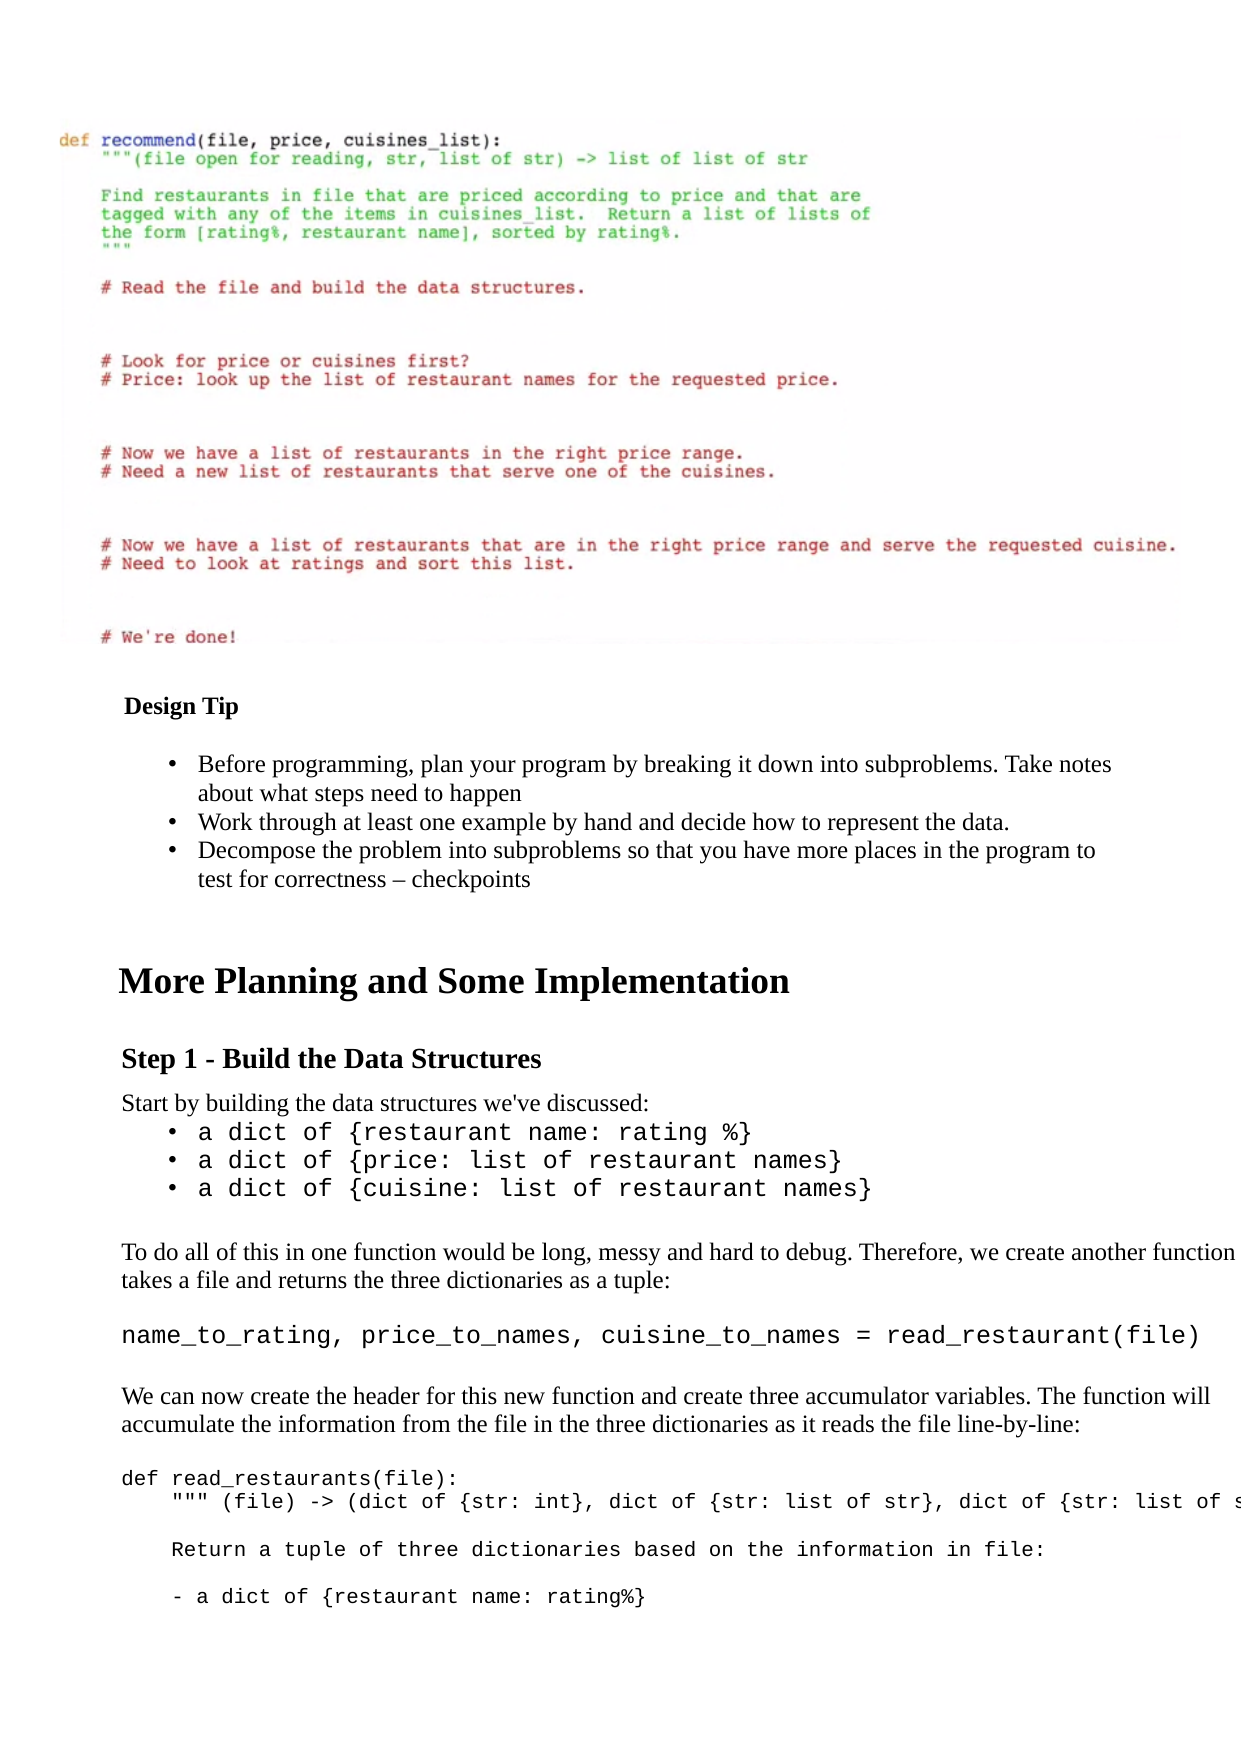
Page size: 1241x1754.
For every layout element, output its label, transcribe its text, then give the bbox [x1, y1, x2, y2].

table_header Step 1 - Build the Data Structures Start by building the data structures we've discussed: To do all of this in one function would be long, messy and hard to debug. Therefore, we create another function that takes a file and returns the three dictionaries as a tuple: name_to_rating, price_to_names, cuisine_to_names = read_restaurant(file) We can now create the header for this new function and create three accumulator variables. The function will accumulate the information from the file in the three dictionaries as it reads the file line-by-line: def read_restaurants(file): """ (file) -> (dict of {str: int}, dict of {str: list of str}, dict of {str: list of str}) Return a tuple of three dictionaries based on the information in file: - a dict of {restaurant name: rating%} - a dict of {price range: list of restaurant names} - a dict of {cuisine: list of restaurant names} """ name_to_rating = {} price_to_name = {'$':[], '$$':[], '$$$':[], '$$$$':[]} cuisine_to_name = {} Finishing this function is left as an exercise for you. We recommend you approach it as follows: Read the file line by line, and build up the name_to_rating dictionary. Only once that's working, go back and edit the function to build up the price_to_name dictionary as well. Next, add the code to build the cuisine_to_name dictionary. You should only read through the file once, so you'll need to add more statements in your for loop as add the code to build the 2nd and 3rd dictionaries. One thing that you may find a bit challenging is pulling apart the comma separated list of cuisines for the cuisine_to_name dictionary. You may want to create a helper function to aid with this task. [118, 1014, 1240, 1612]
subtitle More Planning and Some Implementation [118, 958, 1122, 1001]
table_header [118, 685, 1122, 933]
table_header Design Tip Before programming, plan your program by breaking it down into subproblems. Take notes about what steps need to happen Work through at least one example by hand and decide how to represent the data. Decompose the problem into subproblems so that you have more places in the program to test for correctness – checkpoints [121, 688, 1119, 925]
table_header a dict of {restaurant name: rating %} a dict of {price: list of restaurant names} a dict of {cuisine: list of restaurant names} [121, 1116, 912, 1237]
